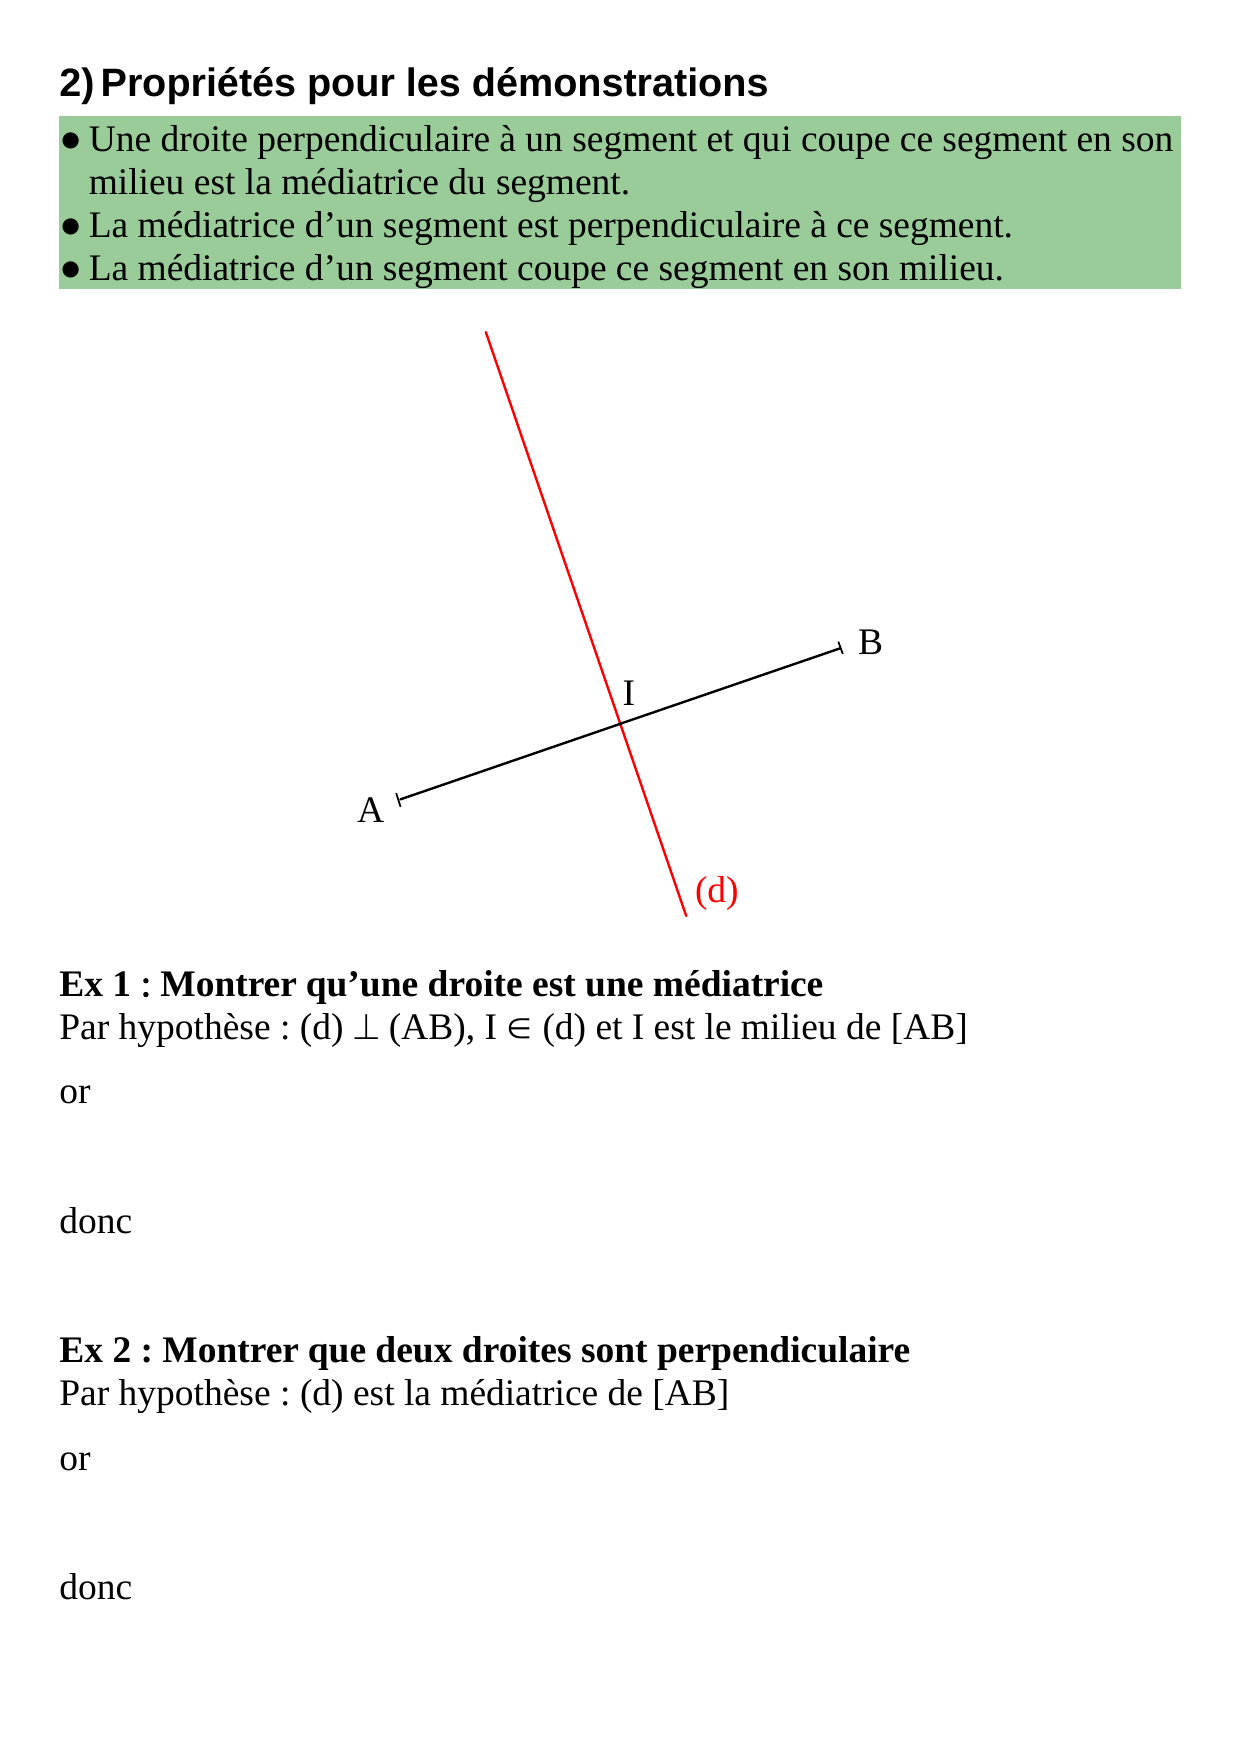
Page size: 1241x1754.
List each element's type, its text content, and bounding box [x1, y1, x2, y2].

text Par hypothèse : (d) est la médiatrice de [AB] [59, 1371, 1181, 1414]
list La médiatrice d’un segment coupe ce segment en son milieu. [59, 246, 1181, 289]
text donc [59, 1565, 1181, 1608]
list Une droite perpendiculaire à un segment et qui coupe ce segment en son milieu est la médiatrice du segment. [59, 116, 1181, 203]
list Propriétés pour les démonstrations [59, 59, 1181, 105]
text Par hypothèse : (d) ⟂ (AB), I ∈ (d) et I est le milieu de [AB] [59, 1004, 1181, 1047]
text Ex 2 : Montrer que deux droites sont perpendiculaire [59, 1327, 1181, 1371]
list La médiatrice d’un segment est perpendiculaire à ce segment. [59, 203, 1181, 246]
text donc [59, 1198, 1181, 1241]
text or [59, 1435, 1181, 1478]
text or [59, 1069, 1181, 1112]
text Ex 1 : Montrer qu’une droite est une médiatrice [59, 961, 1181, 1004]
